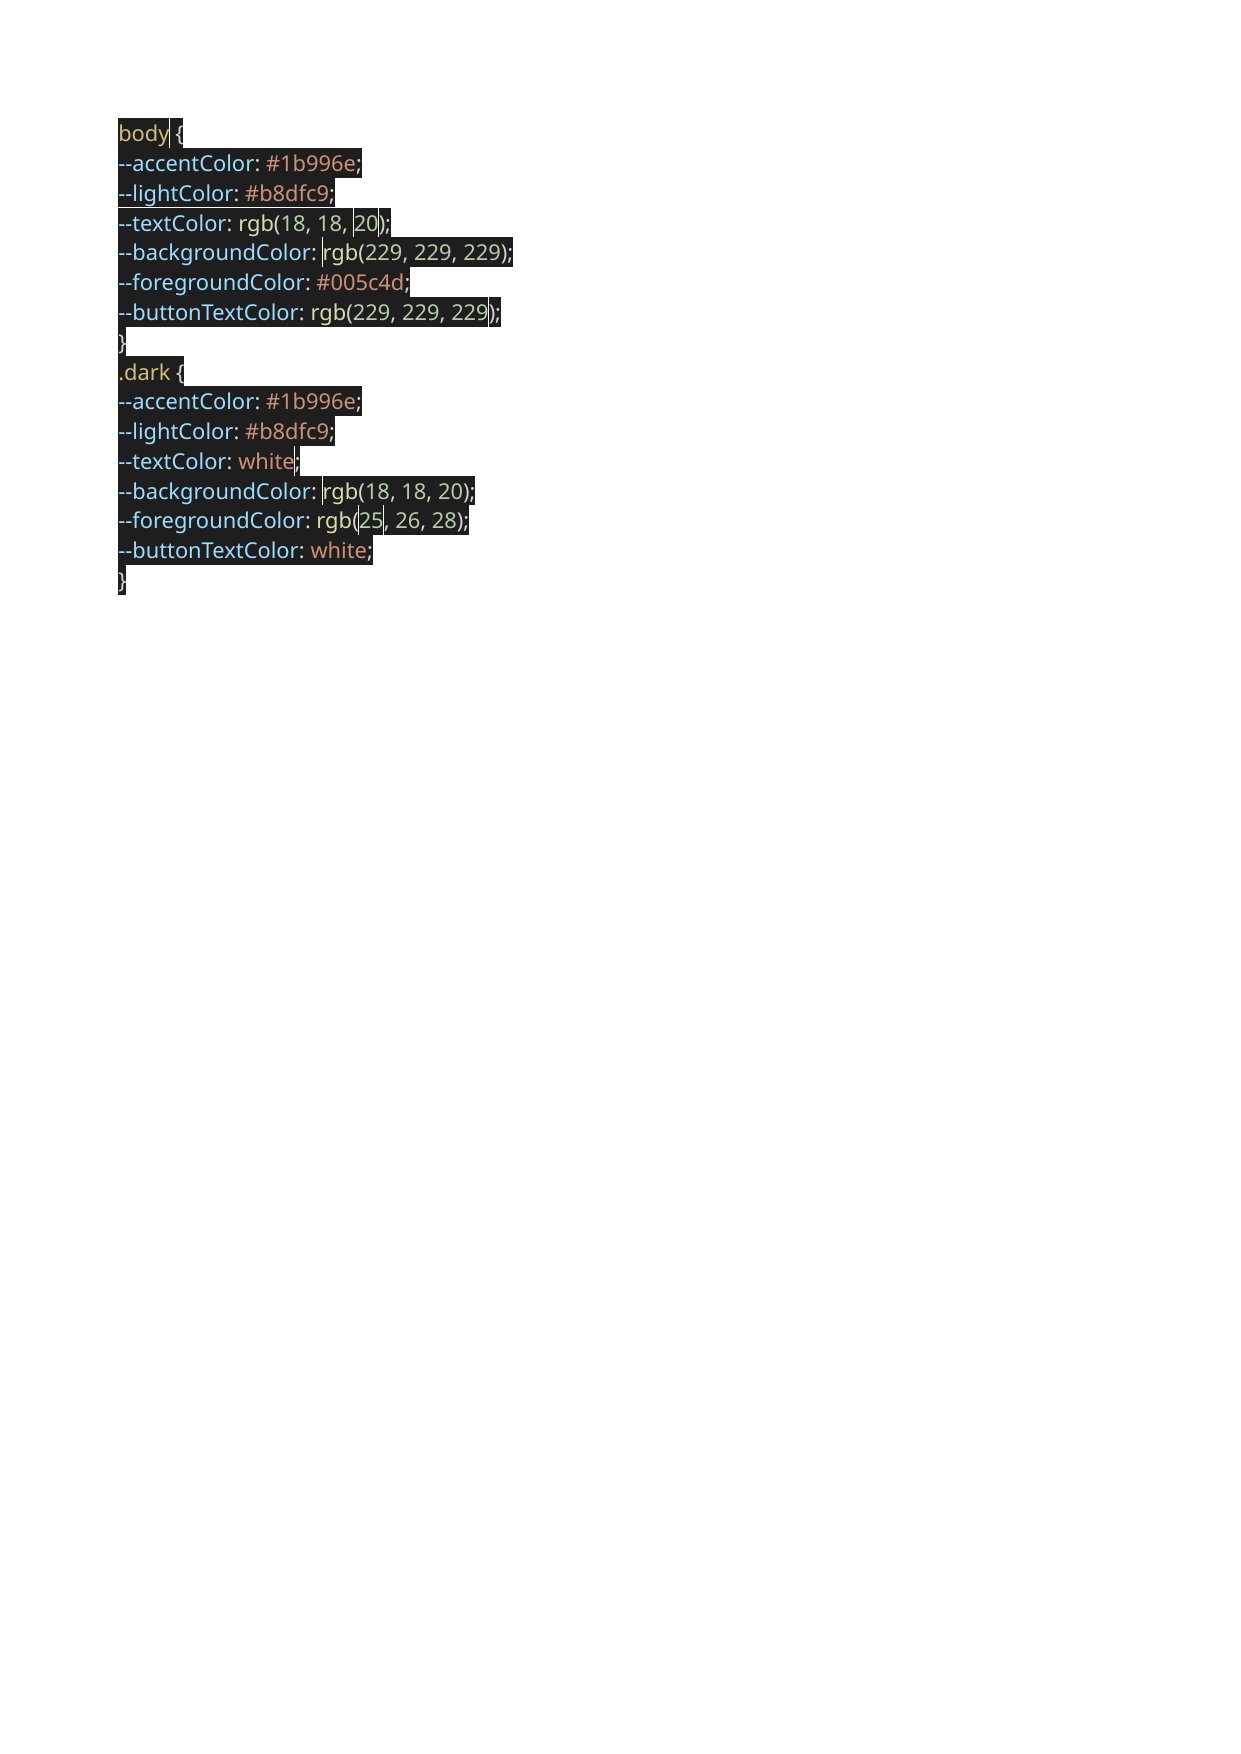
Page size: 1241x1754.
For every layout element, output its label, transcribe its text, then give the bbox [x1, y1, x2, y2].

text --textColor: rgb(18, 18, 20); [118, 207, 1122, 237]
text --accentColor: #1b996e; [118, 386, 1122, 416]
text --foregroundColor: rgb(25, 26, 28); [118, 505, 1122, 535]
text --lightColor: #b8dfc9; [118, 416, 1122, 446]
text .dark { [118, 356, 1122, 386]
text --buttonTextColor: white; [118, 535, 1122, 565]
text } [118, 565, 1122, 595]
text --accentColor: #1b996e; [118, 148, 1122, 178]
text --textColor: white; [118, 446, 1122, 476]
text --foregroundColor: #005c4d; [118, 267, 1122, 297]
text } [118, 327, 1122, 356]
text --backgroundColor: rgb(18, 18, 20); [118, 476, 1122, 505]
text --backgroundColor: rgb(229, 229, 229); [118, 237, 1122, 267]
text --buttonTextColor: rgb(229, 229, 229); [118, 297, 1122, 327]
text --lightColor: #b8dfc9; [118, 178, 1122, 207]
text body { [118, 118, 1122, 148]
